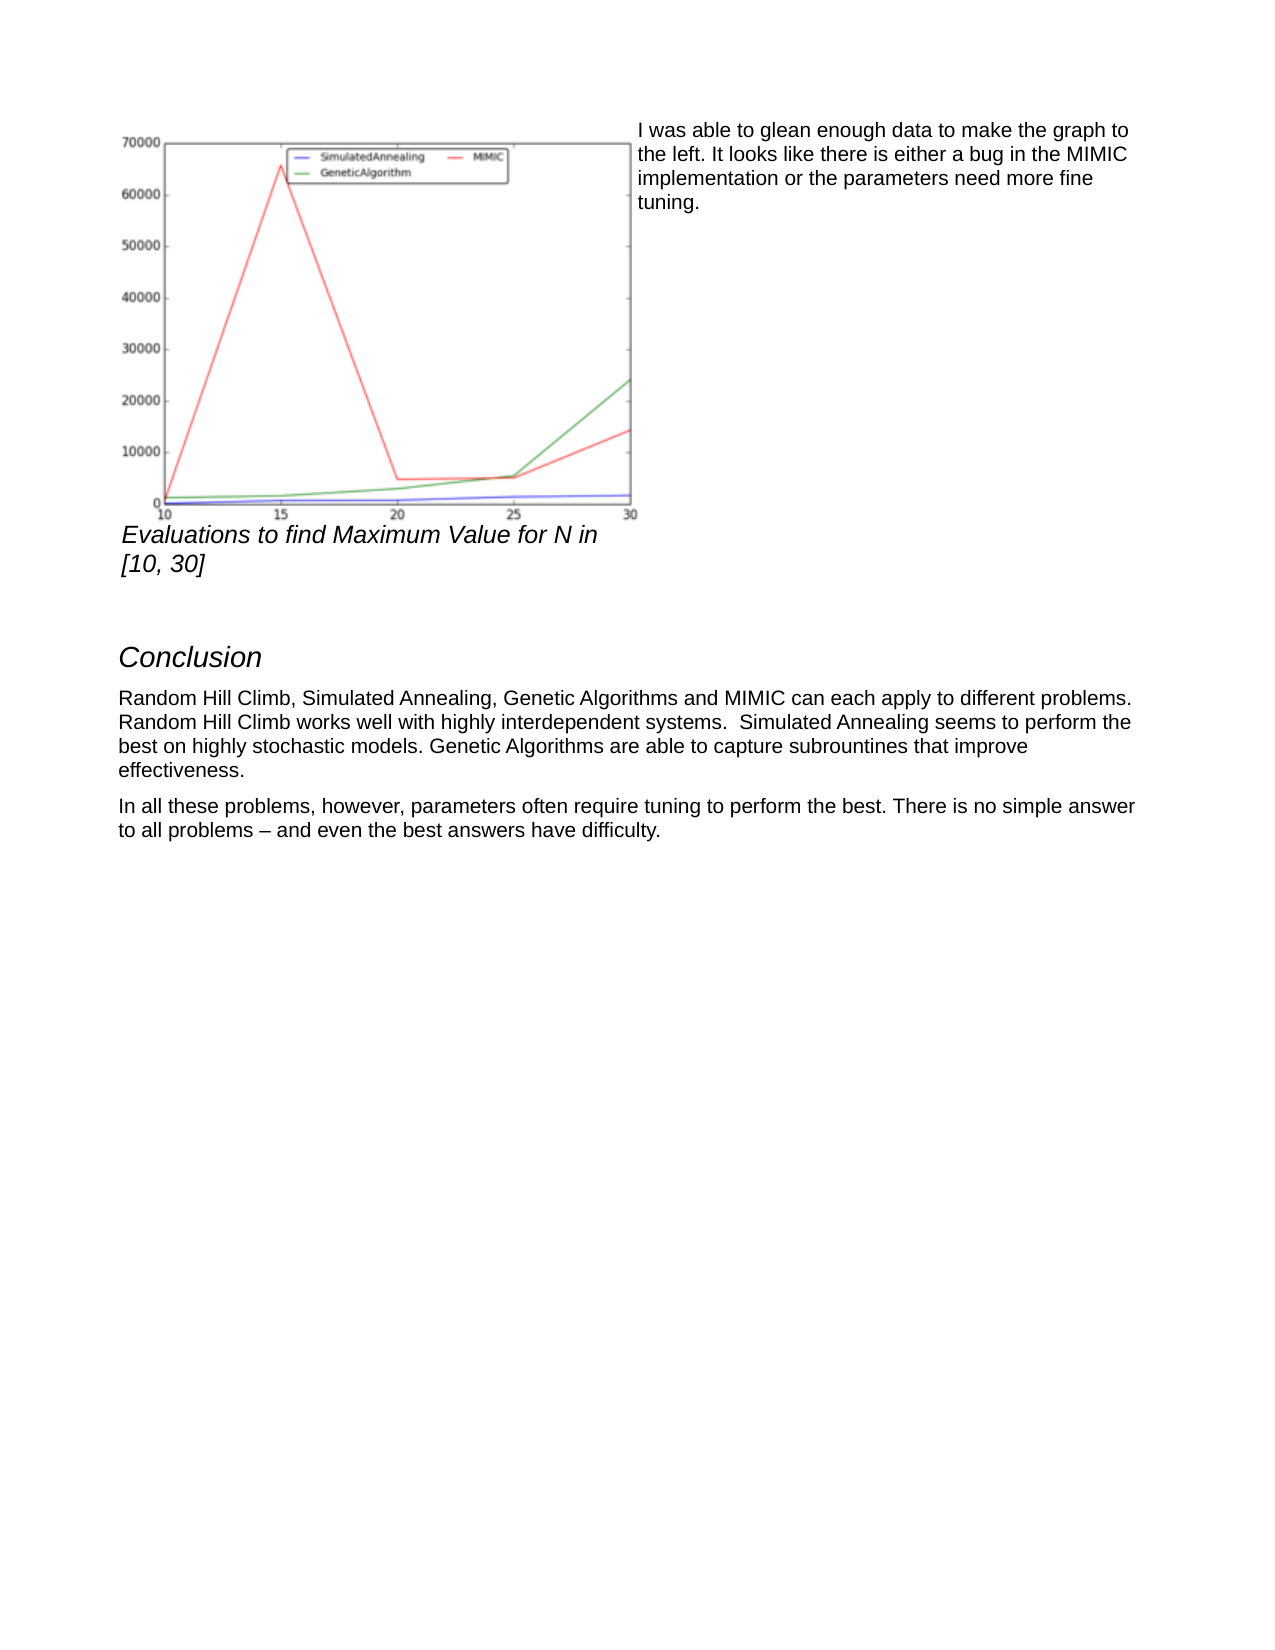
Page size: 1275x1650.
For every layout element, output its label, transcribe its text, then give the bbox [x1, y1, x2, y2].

text Random Hill Climb, Simulated Annealing, Genetic Algorithms and MIMIC can each apply to different problems. Random Hill Climb works well with highly interdependent systems. Simulated Annealing seems to perform the best on highly stochastic models. Genetic Algorithms are able to capture subrountines that improve effectiveness. [118, 686, 1157, 782]
text I was able to glean enough data to make the graph to the left. It looks like there is either a bug in the MIMIC implementation or the parameters need more fine tuning. [118, 118, 1157, 214]
picture [121, 136, 638, 521]
subtitle Conclusion [118, 640, 1157, 673]
text Evaluations to find Maximum Value for N in [10, 30] [121, 521, 637, 578]
text In all these problems, however, parameters often require tuning to perform the best. There is no simple answer to all problems – and even the best answers have difficulty. [118, 794, 1157, 842]
